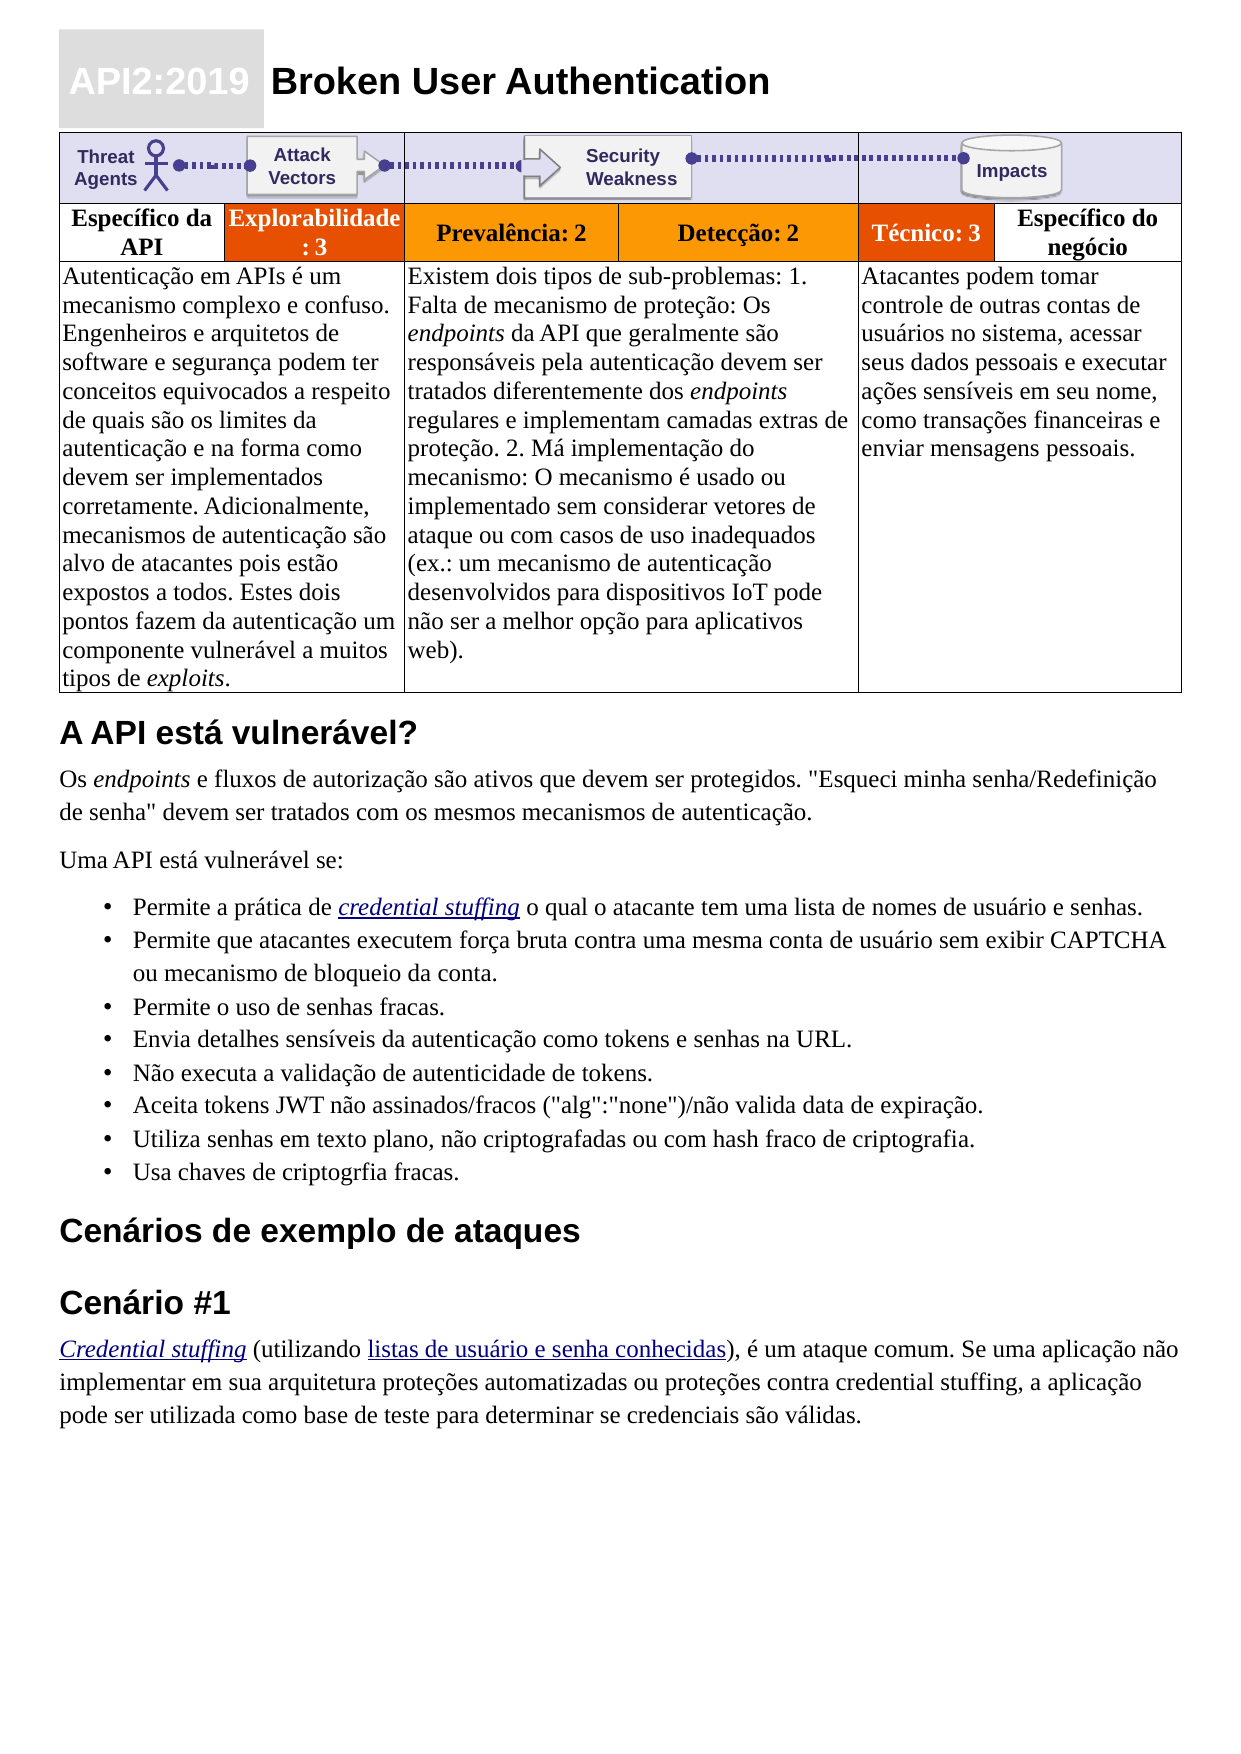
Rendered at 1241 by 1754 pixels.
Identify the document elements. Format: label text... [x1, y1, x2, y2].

list Usa chaves de criptogrfia fracas. [103, 1157, 1181, 1185]
table_cell Técnico: 3 [859, 204, 994, 261]
table_cell Prevalência: 2 [405, 204, 618, 261]
table_header [859, 133, 994, 203]
list Aceita tokens JWT não assinados/fracos ("alg":"none")/não valida data de expiração. [103, 1091, 1181, 1119]
table_cell Detecção: 2 [619, 204, 858, 261]
table_cell Existem dois tipos de sub-problemas: 1. Falta de mecanismo de proteção: Os endpoints da API que geralmente são responsáveis pela autenticação devem ser tratados diferentemente dos endpoints regulares e implementam camadas extras de proteção. 2. Má implementação do mecanismo: O mecanismo é usado ou implementado sem considerar vetores de ataque ou com casos de uso inadequados (ex.: um mecanismo de autenticação desenvolvidos para dispositivos IoT pode não ser a melhor opção para aplicativos web). [405, 262, 858, 692]
list Envia detalhes sensíveis da autenticação como tokens e senhas na URL. [103, 1024, 1181, 1053]
text Credential stuffing (utilizando listas de usuário e senha conhecidas), é um ataque comum. Se uma aplicação não implementar em sua arquitetura proteções automatizadas ou proteções contra credential stuffing, a aplicação pode ser utilizada como base de teste para determinar se credenciais são válidas. [59, 1334, 1181, 1428]
table_header [224, 133, 404, 203]
table_cell Autenticação em APIs é um mecanismo complexo e confuso. Engenheiros e arquitetos de software e segurança podem ter conceitos equivocados a respeito de quais são os limites da autenticação e na forma como devem ser implementados corretamente. Adicionalmente, mecanismos de autenticação são alvo de atacantes pois estão expostos a todos. Estes dois pontos fazem da autenticação um componente vulnerável a muitos tipos de exploits. [60, 262, 404, 692]
table_header [405, 133, 618, 203]
table_cell Explorabilidade: 3 [225, 204, 404, 261]
table_cell Específico do negócio [995, 204, 1181, 261]
list Utiliza senhas em texto plano, não criptografadas ou com hash fraco de criptografia. [103, 1124, 1181, 1152]
table_cell Atacantes podem tomar controle de outras contas de usuários no sistema, acessar seus dados pessoais e executar ações sensíveis em seu nome, como transações financeiras e enviar mensagens pessoais. [859, 262, 1181, 692]
table_header [618, 133, 858, 203]
table_header [994, 133, 1181, 203]
table_header [60, 133, 224, 203]
table_cell Específico da API [60, 204, 224, 261]
subtitle A API está vulnerável? [59, 713, 1181, 752]
list Permite o uso de senhas fracas. [103, 992, 1181, 1020]
text Os endpoints e fluxos de autorização são ativos que devem ser protegidos. "Esqueci minha senha/Redefinição de senha" devem ser tratados com os mesmos mecanismos de autenticação. [59, 764, 1181, 826]
text Uma API está vulnerável se: [59, 845, 1181, 874]
list Não executa a validação de autenticidade de tokens. [103, 1058, 1181, 1086]
list Permite que atacantes executem força bruta contra uma mesma conta de usuário sem exibir CAPTCHA ou mecanismo de bloqueio da conta. [103, 926, 1181, 987]
subtitle Cenário #1 [59, 1282, 1181, 1321]
list Permite a prática de credential stuffing o qual o atacante tem uma lista de nomes de usuário e senhas. [103, 892, 1181, 921]
subtitle Cenários de exemplo de ataques [59, 1211, 1181, 1249]
